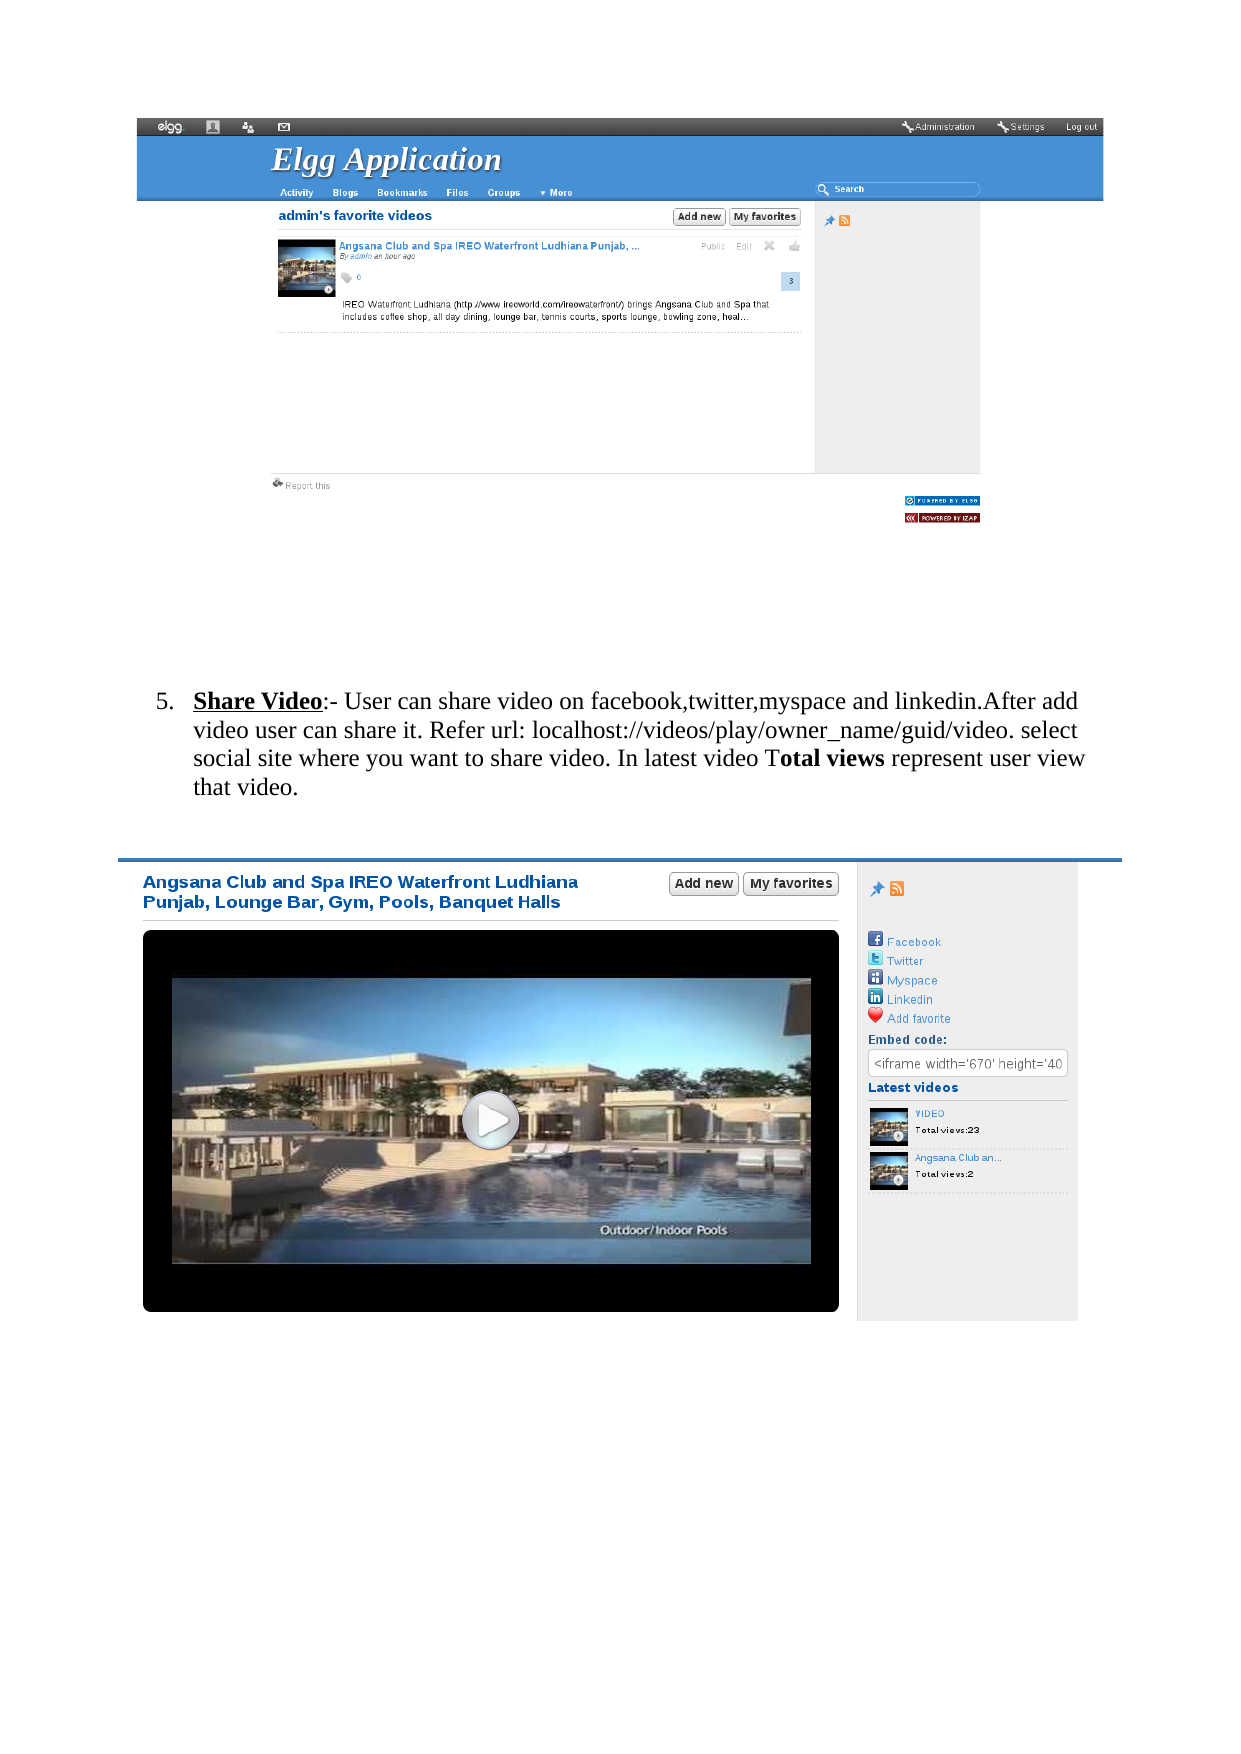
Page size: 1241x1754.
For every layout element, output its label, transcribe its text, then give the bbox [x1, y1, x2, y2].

picture [136, 118, 1104, 543]
picture [118, 858, 1123, 1321]
list Share Video:- User can share video on facebook,twitter,myspace and linkedin.After add video user can share it. Refer url: localhost://videos/play/owner_name/guid/video. select social site where you want to share video. In latest video Total views represent user view that video. [156, 686, 1122, 801]
